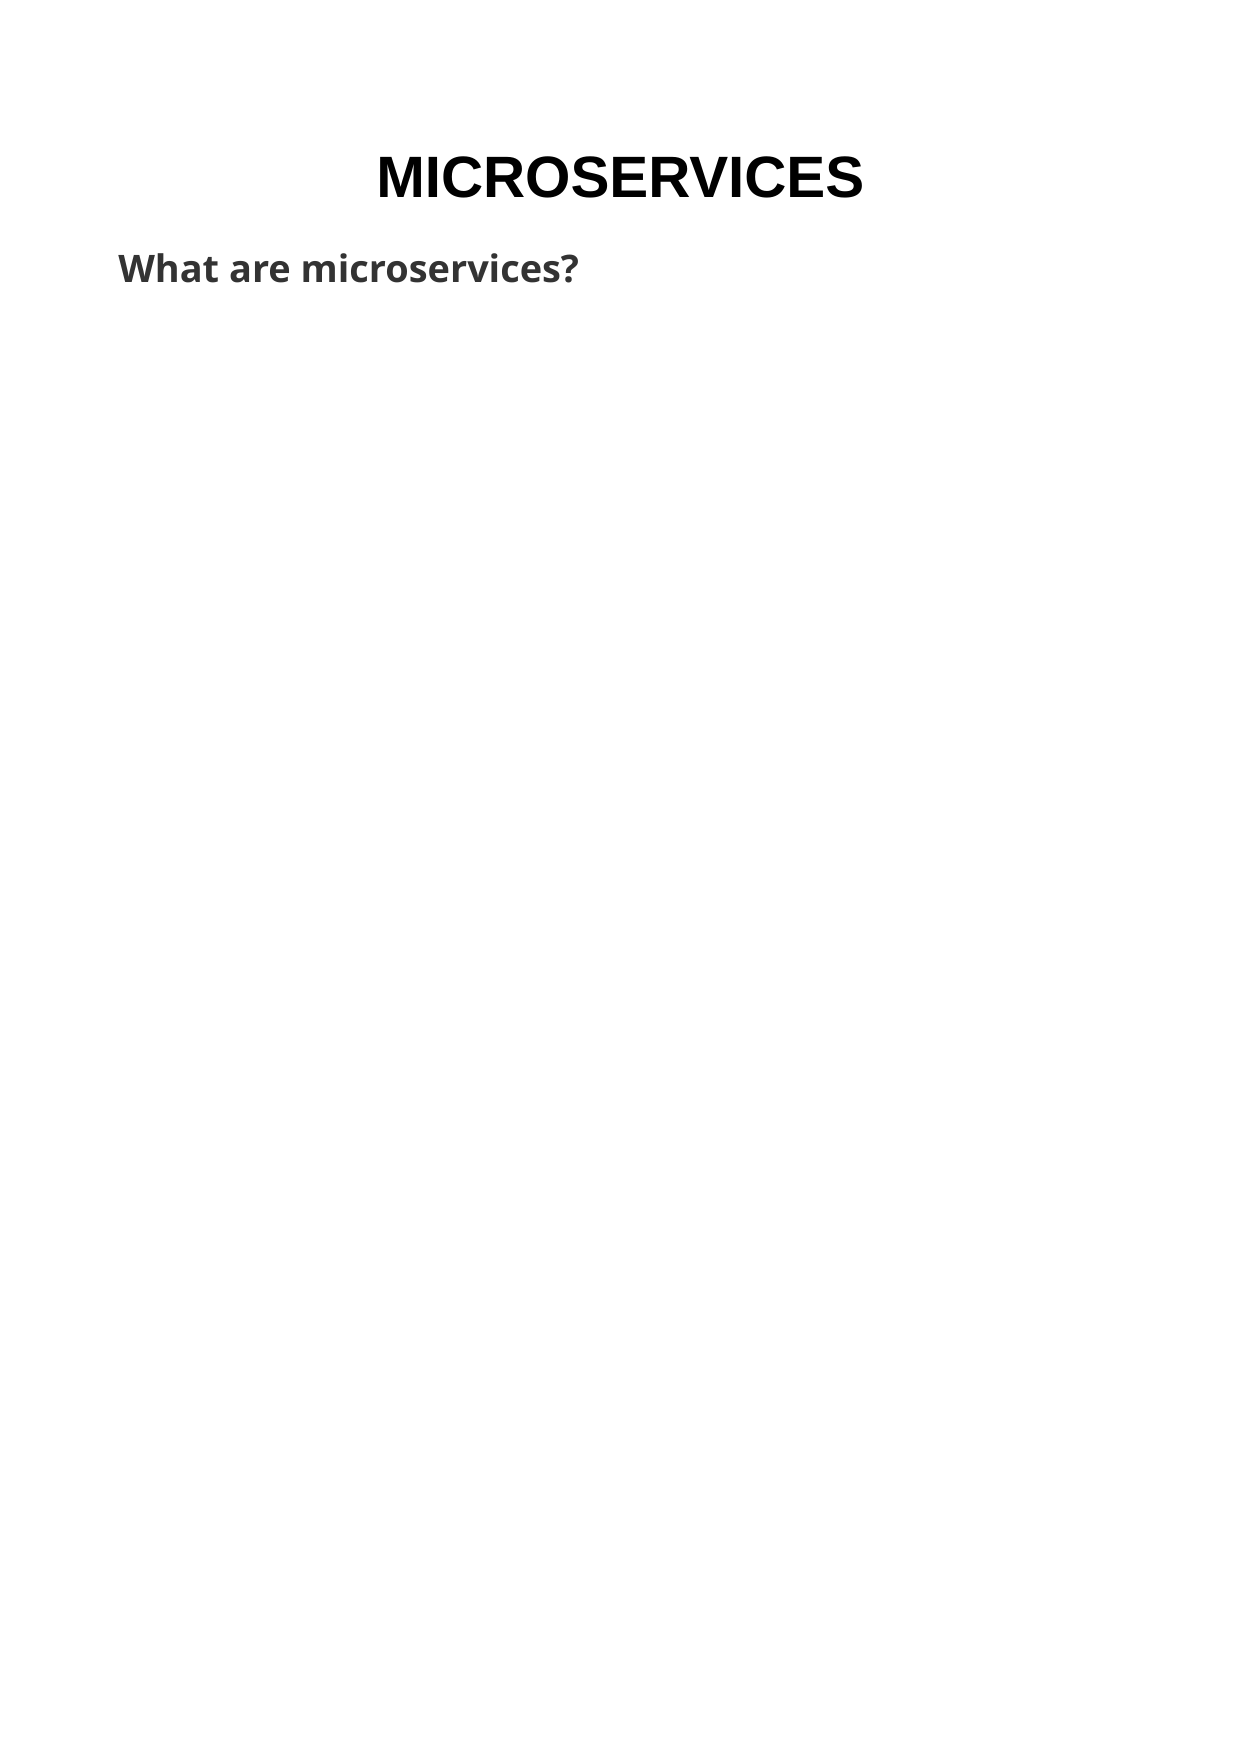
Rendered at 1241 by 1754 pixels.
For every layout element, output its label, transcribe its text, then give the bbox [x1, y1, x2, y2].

subtitle What are microservices? [118, 242, 1122, 293]
title MICROSERVICES [118, 143, 1122, 210]
